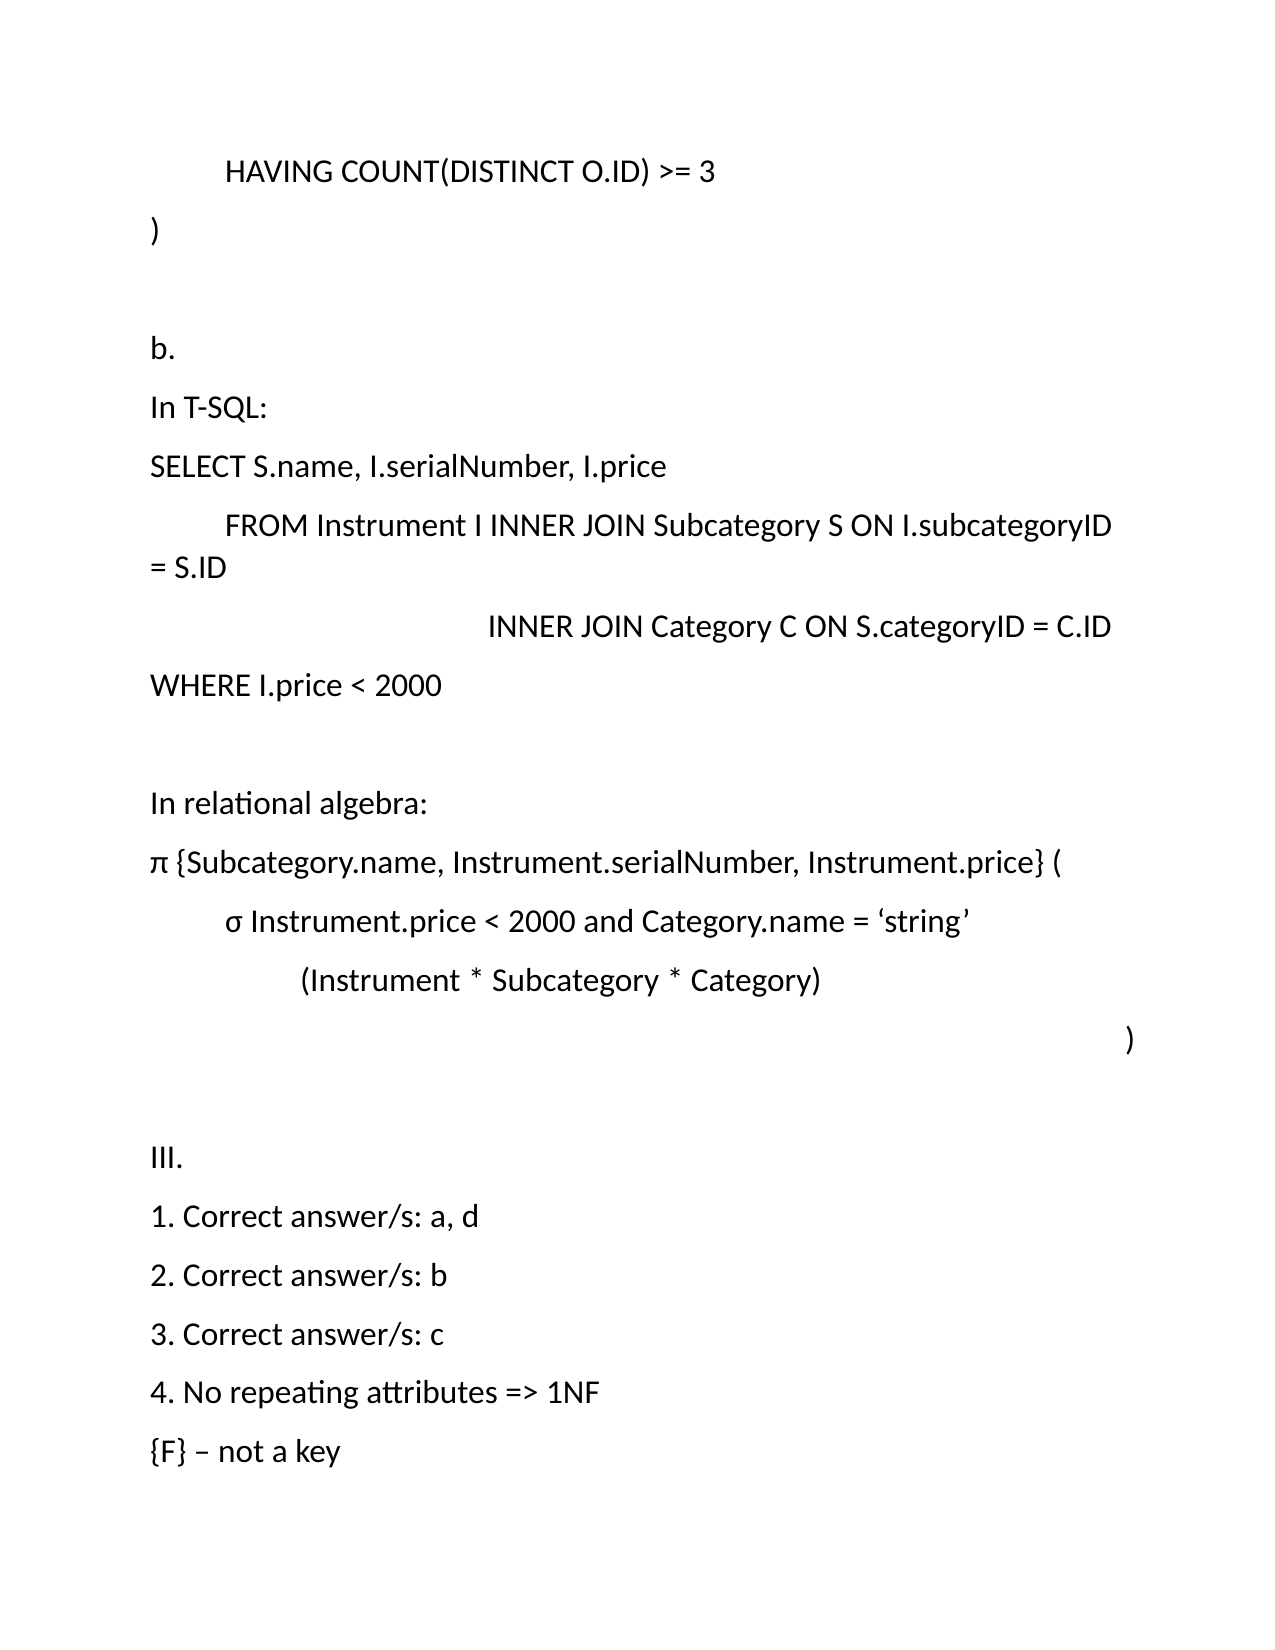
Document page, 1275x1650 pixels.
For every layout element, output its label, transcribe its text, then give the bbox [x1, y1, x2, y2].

text SELECT S.name, I.serialNumber, I.price [150, 445, 1125, 486]
text ) [150, 209, 1125, 250]
text σ Instrument.price < 2000 and Category.name = ‘string’ [150, 900, 1125, 941]
text (Instrument * Subcategory * Category) [225, 959, 1125, 999]
text {F} – not a key [150, 1430, 1125, 1471]
text π {Subcategory.name, Instrument.serialNumber, Instrument.price} ( [150, 841, 1125, 882]
text WHERE I.price < 2000 [150, 664, 1125, 705]
text 4. No repeating attributes => 1NF [150, 1371, 1125, 1412]
text III. [150, 1136, 1125, 1176]
text In relational algebra: [150, 782, 1125, 823]
text In T-SQL: [150, 386, 1125, 427]
text FROM Instrument I INNER JOIN Subcategory S ON I.subcategoryID = S.ID [150, 504, 1125, 587]
text 3. Correct answer/s: c [150, 1312, 1125, 1353]
text b. [150, 327, 1125, 368]
text ) [1050, 1018, 1125, 1058]
text 2. Correct answer/s: b [150, 1253, 1125, 1294]
text 1. Correct answer/s: a, d [150, 1194, 1125, 1235]
text INNER JOIN Category C ON S.categoryID = C.ID [450, 605, 1125, 646]
text HAVING COUNT(DISTINCT O.ID) >= 3 [225, 150, 1125, 191]
